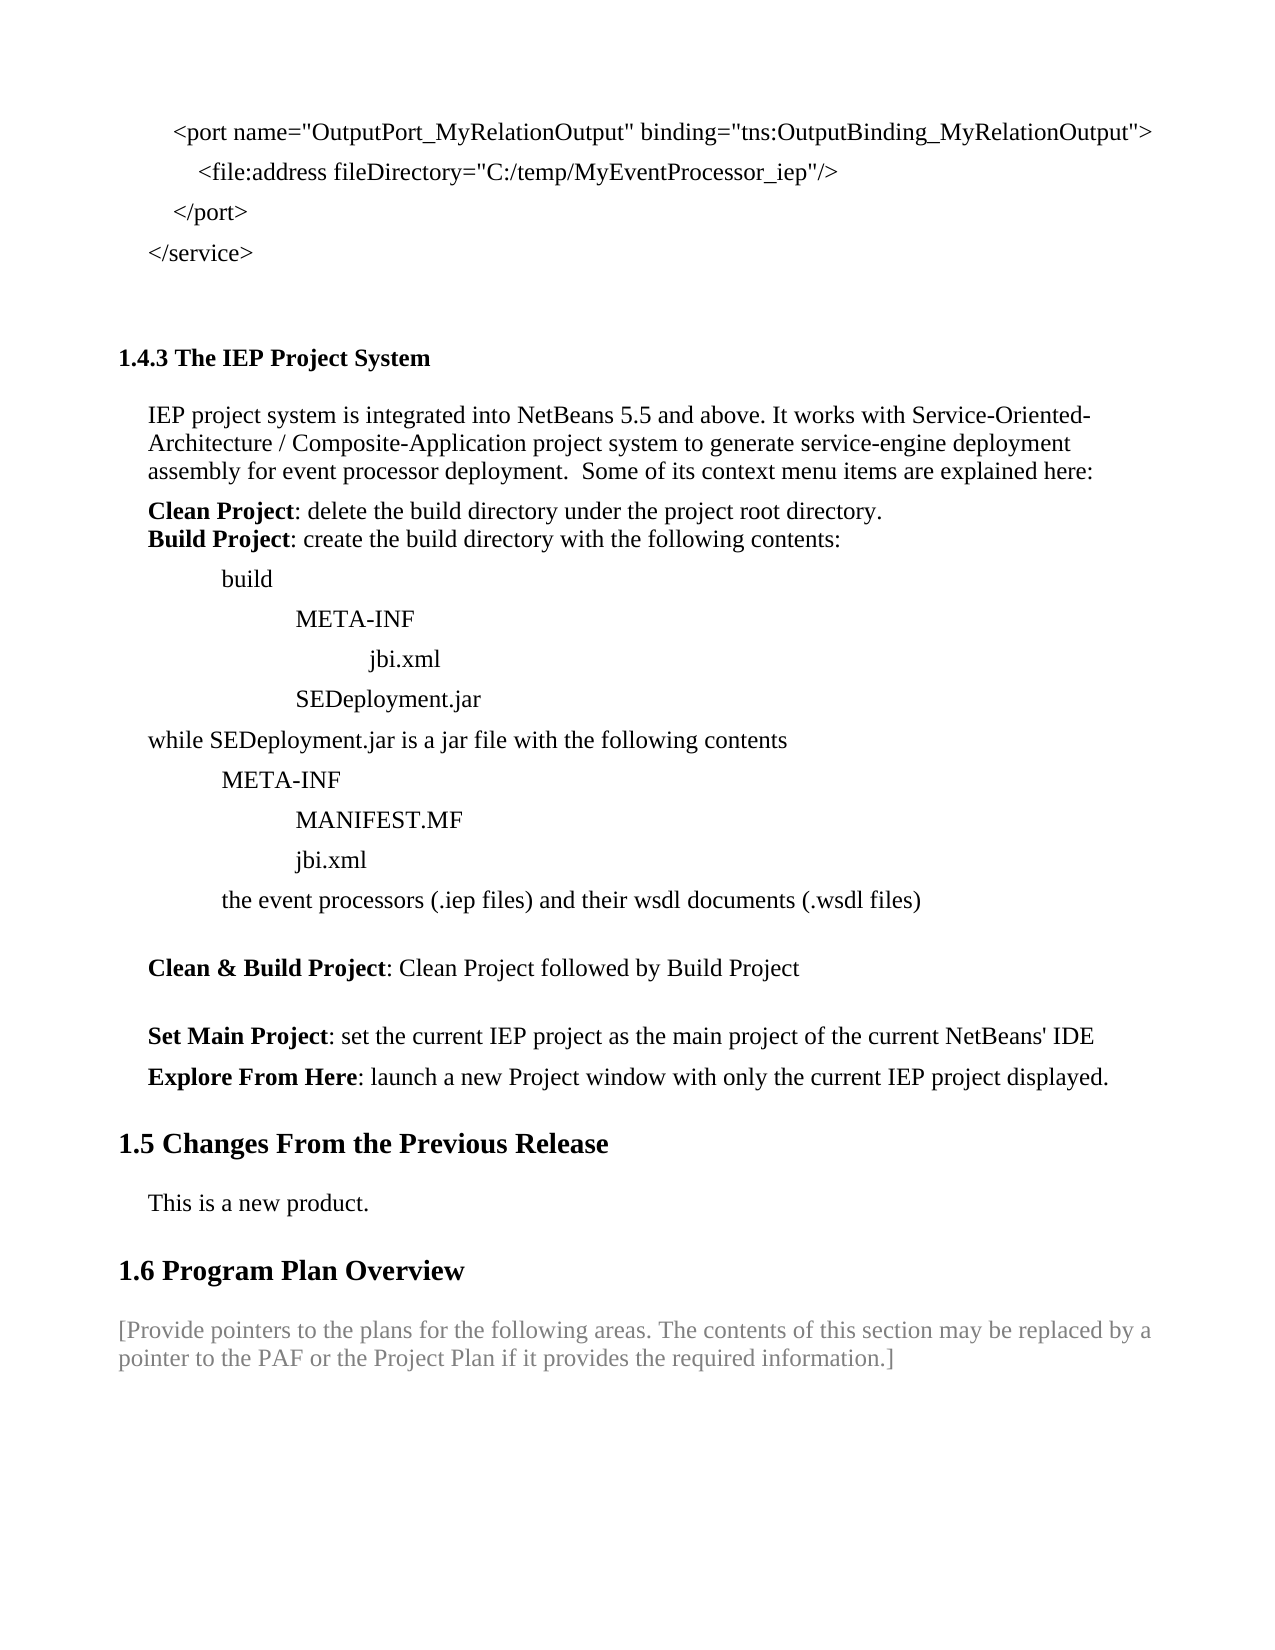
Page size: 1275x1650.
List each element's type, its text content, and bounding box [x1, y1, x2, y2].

subtitle 1.5 Changes From the Previous Release [118, 1128, 1157, 1160]
text </service> [148, 239, 1157, 266]
subtitle 1.6 Program Plan Overview [118, 1255, 1157, 1287]
text This is a new product. [148, 1189, 1157, 1217]
text build [148, 565, 1157, 593]
text </port> [148, 198, 1157, 226]
text Explore From Here: launch a new Project window with only the current IEP project displayed. [148, 1063, 1157, 1090]
text <file:address fileDirectory="C:/temp/MyEventProcessor_iep"/> [148, 158, 1157, 186]
text jbi.xml [148, 645, 1157, 673]
text SEDeployment.jar [148, 686, 1157, 713]
text <port name="OutputPort_MyRelationOutput" binding="tns:OutputBinding_MyRelationOutput"> [148, 118, 1157, 146]
text MANIFEST.MF [148, 806, 1157, 834]
text Clean Project: delete the build directory under the project root directory. Build Project: create the build directory with the following contents: [148, 497, 1157, 552]
list [Provide pointers to the plans for the following areas. The contents of this section may be replaced by a pointer to the PAF or the Project Plan if it provides the required information.] [118, 1317, 1157, 1372]
text Set Main Project: set the current IEP project as the main project of the current NetBeans' IDE [148, 995, 1157, 1050]
text META-INF [148, 605, 1157, 633]
text META-INF [148, 766, 1157, 794]
text the event processors (.iep files) and their wsdl documents (.wsdl files) [148, 887, 1157, 914]
text while SEDeployment.jar is a jar file with the following contents [148, 726, 1157, 753]
text IEP project system is integrated into NetBeans 5.5 and above. It works with Service-Oriented-Architecture / Composite-Application project system to generate service-engine deployment assembly for event processor deployment. Some of its context menu items are explained here: [148, 401, 1157, 484]
text Clean & Build Project: Clean Project followed by Build Project [148, 927, 1157, 982]
text jbi.xml [148, 846, 1157, 874]
subtitle 1.4.3 The IEP Project System [118, 344, 1157, 372]
